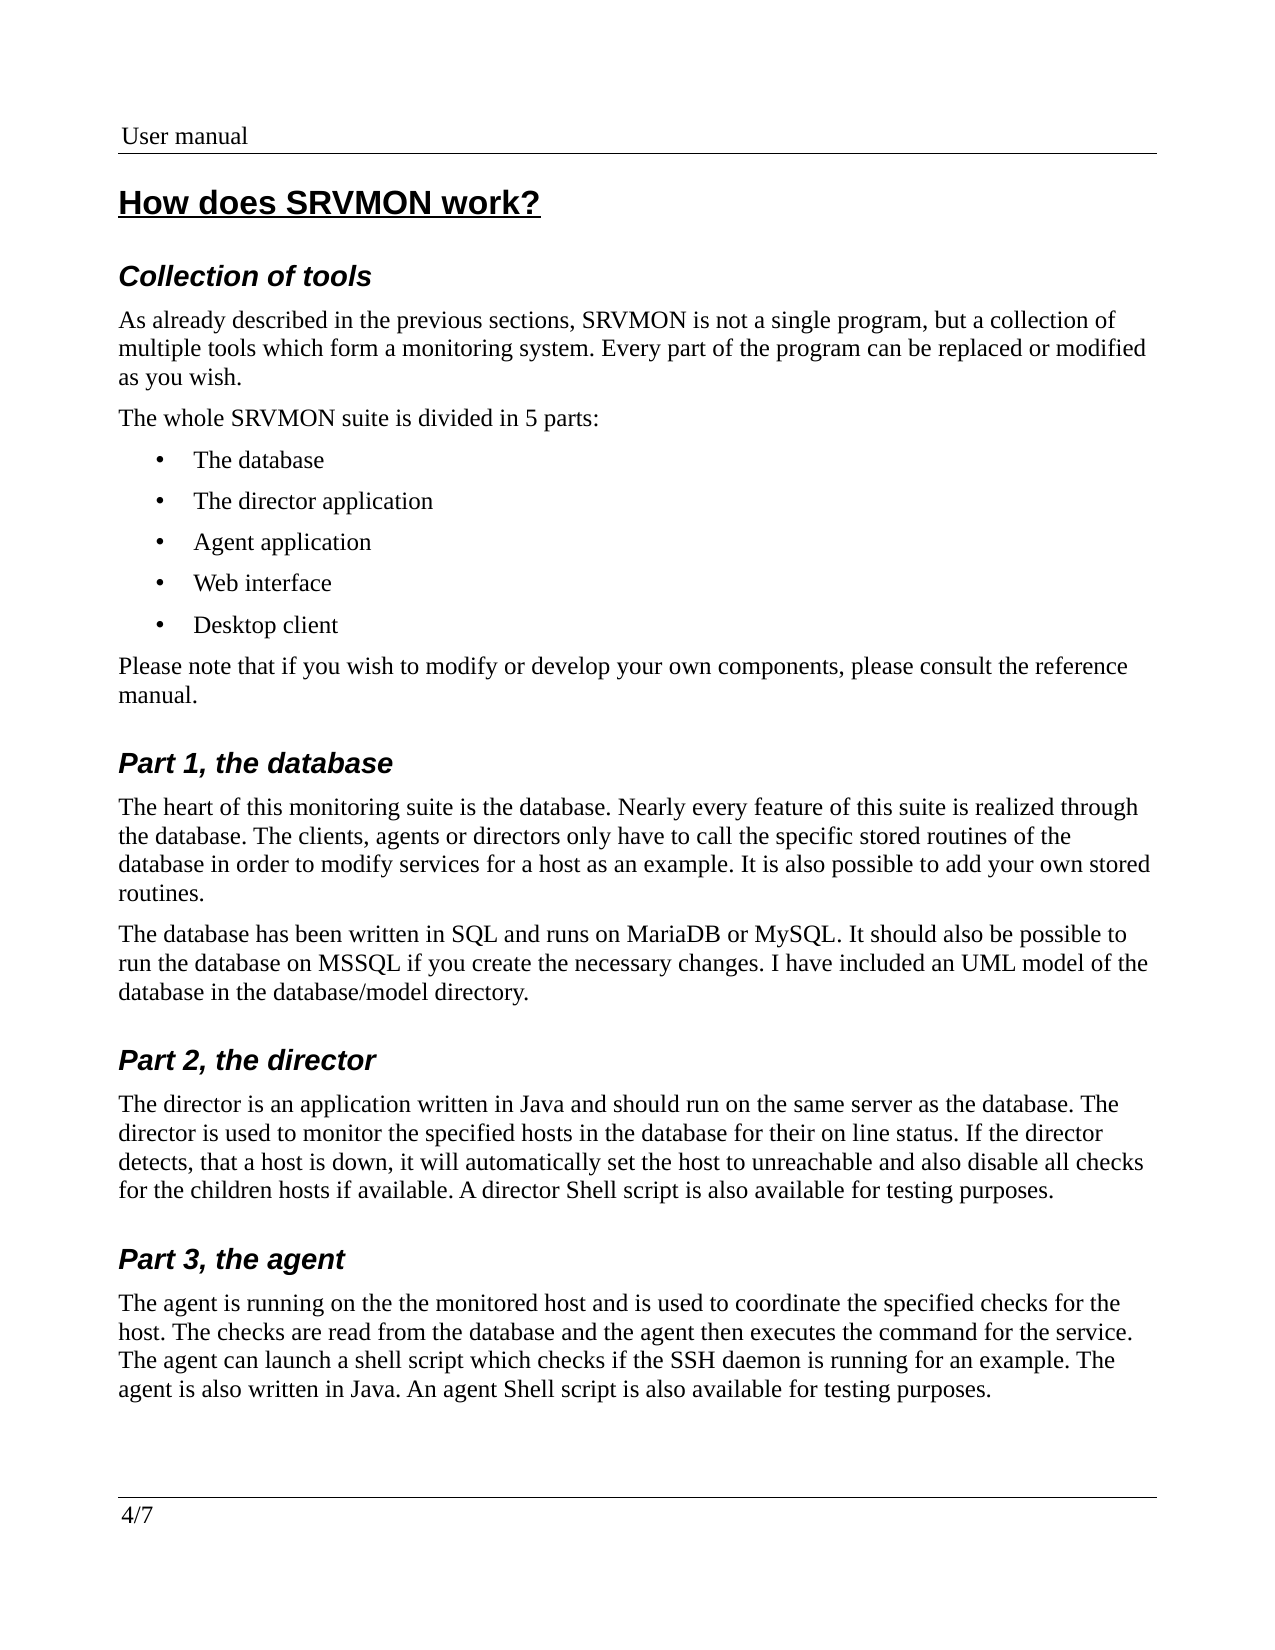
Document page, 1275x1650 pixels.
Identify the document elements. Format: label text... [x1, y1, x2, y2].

list Web interface [156, 568, 1157, 597]
text The director is an application written in Java and should run on the same server as the database. The director is used to monitor the specified hosts in the database for their on line status. If the director detects, that a host is down, it will automatically set the host to unreachable and also disable all checks for the children hosts if available. A director Shell script is also available for testing purposes. [118, 1089, 1157, 1204]
text The agent is running on the the monitored host and is used to coordinate the specified checks for the host. The checks are read from the database and the agent then executes the command for the service. The agent can launch a shell script which checks if the SSH daemon is running for an example. The agent is also written in Java. An agent Shell script is also available for testing purposes. [118, 1288, 1157, 1403]
text The database has been written in SQL and runs on MariaDB or MySQL. It should also be possible to run the database on MSSQL if you create the necessary changes. I have included an UML model of the database in the database/model directory. [118, 919, 1157, 1006]
list Desktop client [156, 610, 1157, 638]
subtitle Part 1, the database [118, 746, 1157, 779]
list The database [156, 445, 1157, 473]
subtitle Collection of tools [118, 259, 1157, 292]
subtitle Part 3, the agent [118, 1242, 1157, 1275]
text Please note that if you wish to modify or develop your own components, please consult the reference manual. [118, 651, 1157, 708]
text The whole SRVMON suite is divided in 5 parts: [118, 403, 1157, 432]
text As already described in the previous sections, SRVMON is not a single program, but a collection of multiple tools which form a monitoring system. Every part of the program can be replaced or modified as you wish. [118, 305, 1157, 391]
list The director application [156, 486, 1157, 515]
subtitle How does SRVMON work? [118, 182, 1157, 221]
text The heart of this monitoring suite is the database. Nearly every feature of this suite is realized through the database. The clients, agents or directors only have to call the specific stored routines of the database in order to modify services for a host as an example. It is also possible to add your own stored routines. [118, 792, 1157, 907]
subtitle Part 2, the director [118, 1043, 1157, 1077]
list Agent application [156, 527, 1157, 556]
